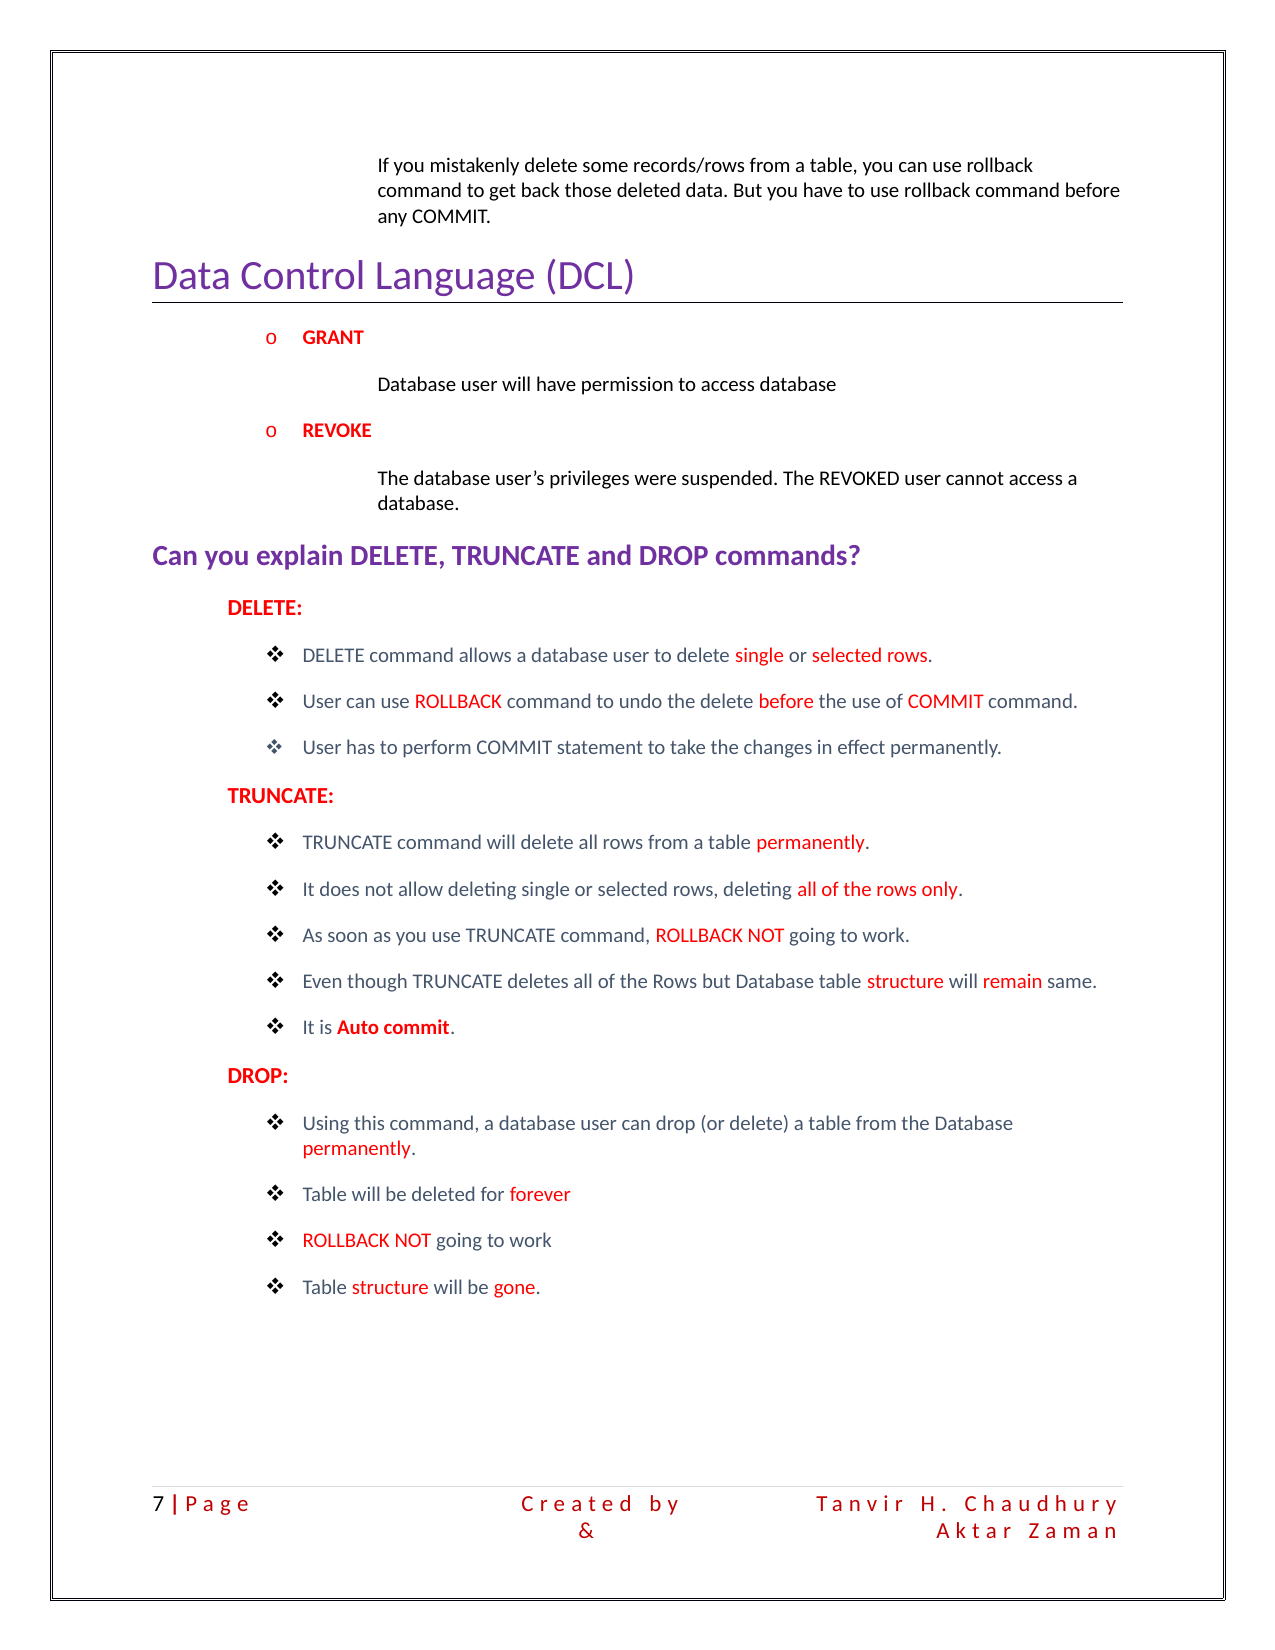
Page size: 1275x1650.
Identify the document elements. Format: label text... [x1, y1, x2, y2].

list User has to perform COMMIT statement to take the changes in effect permanently. [265, 734, 1123, 760]
list Even though TRUNCATE deletes all of the Rows but Database table structure will remain same. [265, 968, 1123, 994]
list Table structure will be gone. [265, 1274, 1123, 1299]
text DROP: [227, 1061, 1123, 1089]
list TRUNCATE command will delete all rows from a table permanently. [265, 829, 1123, 855]
list REVOKE [265, 418, 1123, 444]
list If you mistakenly delete some records/rows from a table, you can use rollback command to get back those deleted data. But you have to use rollback command before any COMMIT. [377, 152, 1123, 228]
list It is Auto commit. [265, 1014, 1123, 1040]
text TRUNCATE: [227, 781, 1123, 809]
list User can use ROLLBACK command to undo the delete before the use of COMMIT command. [265, 688, 1123, 714]
list Table will be deleted for forever [265, 1181, 1123, 1207]
list The database user’s privileges were suspended. The REVOKED user cannot access a database. [377, 465, 1123, 516]
list It does not allow deleting single or selected rows, deleting all of the rows only. [265, 876, 1123, 901]
list As soon as you use TRUNCATE command, ROLLBACK NOT going to work. [265, 922, 1123, 947]
list Database user will have permission to access database [377, 371, 1123, 397]
list ROLLBACK NOT going to work [265, 1228, 1123, 1253]
text DELETE: [227, 593, 1123, 621]
text Data Control Language (DCL) [152, 249, 1123, 302]
text Can you explain DELETE, TRUNCATE and DROP commands? [152, 537, 1123, 572]
list DELETE command allows a database user to delete single or selected rows. [265, 642, 1123, 667]
list Using this command, a database user can drop (or delete) a table from the Database permanently. [265, 1110, 1123, 1161]
list GRANT [265, 324, 1123, 351]
